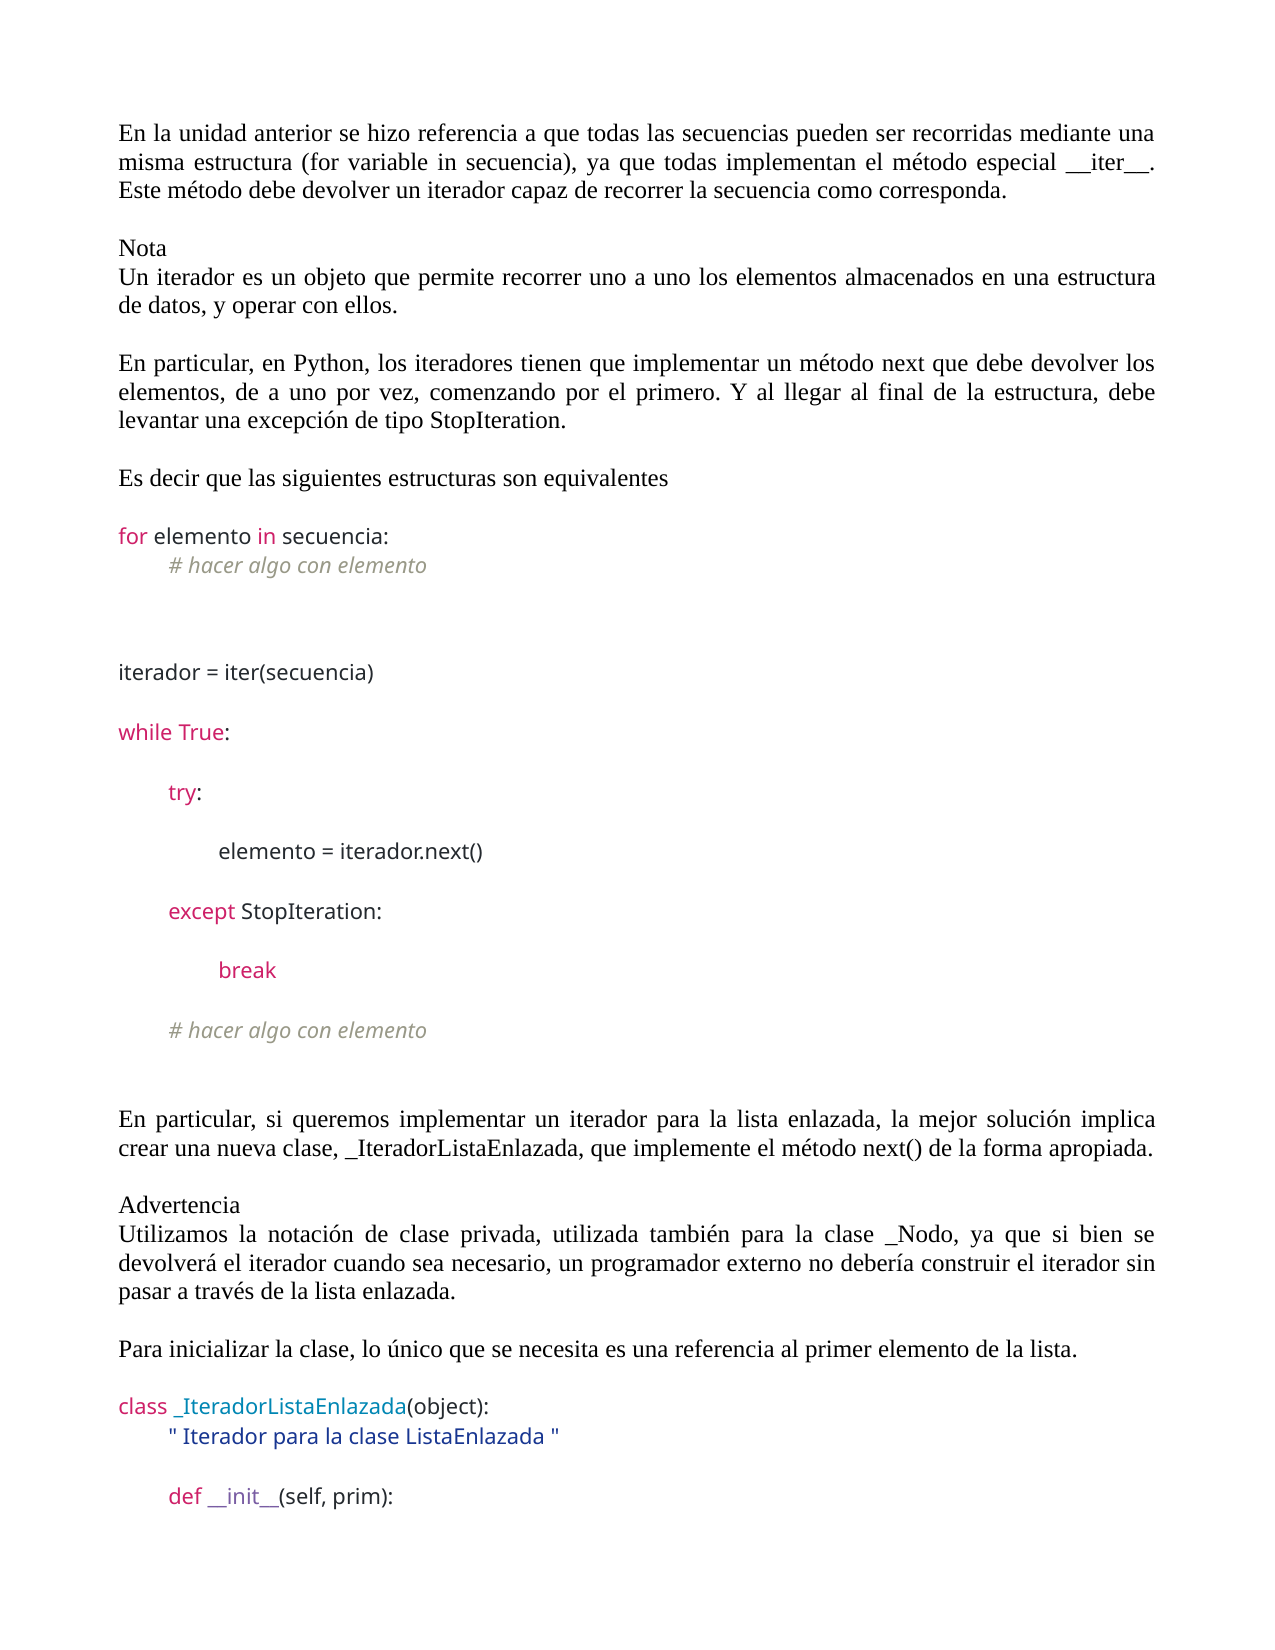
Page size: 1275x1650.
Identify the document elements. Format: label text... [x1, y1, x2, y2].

text def __init__(self, prim): [118, 1481, 1157, 1511]
text try: [118, 776, 1157, 806]
text En particular, si queremos implementar un iterador para la lista enlazada, la mejor solución implica crear una nueva clase, _IteradorListaEnlazada, que implemente el método next() de la forma apropiada. [118, 1104, 1157, 1161]
text En particular, en Python, los iteradores tienen que implementar un método next que debe devolver los elementos, de a uno por vez, comenzando por el primero. Y al llegar al final de la estructura, debe levantar una excepción de tipo StopIteration. [118, 348, 1157, 434]
text break [118, 955, 1157, 985]
text Es decir que las siguientes estructuras son equivalentes [118, 463, 1157, 492]
text class _IteradorListaEnlazada(object): [118, 1391, 1157, 1421]
text iterador = iter(secuencia) [118, 657, 1157, 687]
text Para inicializar la clase, lo único que se necesita es una referencia al primer elemento de la lista. [118, 1334, 1157, 1363]
text # hacer algo con elemento [118, 1015, 1157, 1044]
text En la unidad anterior se hizo referencia a que todas las secuencias pueden ser recorridas mediante una misma estructura (for variable in secuencia), ya que todas implementan el método especial __iter__. Este método debe devolver un iterador capaz de recorrer la secuencia como corresponda. [118, 118, 1157, 204]
text " Iterador para la clase ListaEnlazada " [118, 1421, 1157, 1451]
text Nota [118, 233, 1157, 262]
text Un iterador es un objeto que permite recorrer uno a uno los elementos almacenados en una estructura de datos, y operar con ellos. [118, 262, 1157, 319]
text Advertencia [118, 1190, 1157, 1219]
text while True: [118, 717, 1157, 747]
text # hacer algo con elemento [118, 550, 1157, 580]
text except StopIteration: [118, 896, 1157, 925]
text elemento = iterador.next() [118, 836, 1157, 866]
text for elemento in secuencia: [118, 521, 1157, 550]
text Utilizamos la notación de clase privada, utilizada también para la clase _Nodo, ya que si bien se devolverá el iterador cuando sea necesario, un programador externo no debería construir el iterador sin pasar a través de la lista enlazada. [118, 1219, 1157, 1305]
